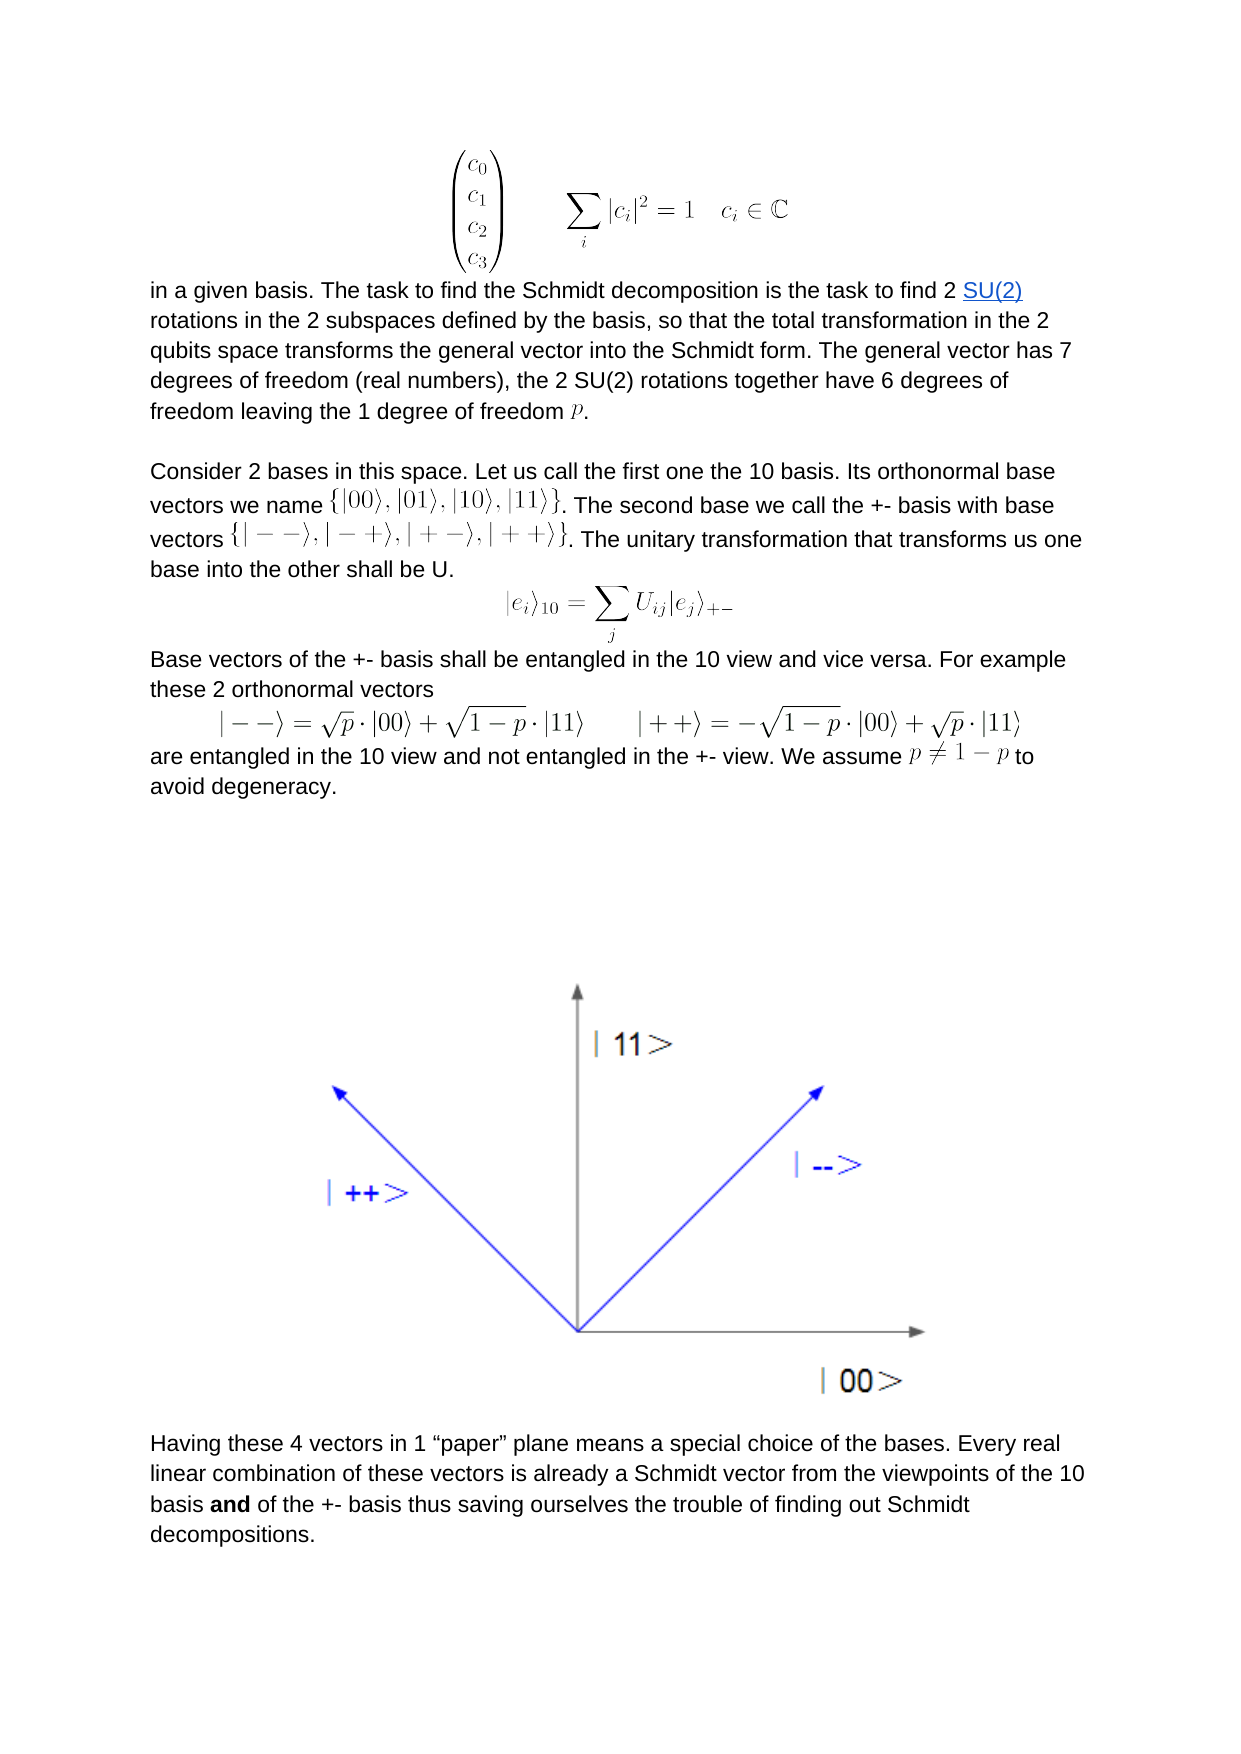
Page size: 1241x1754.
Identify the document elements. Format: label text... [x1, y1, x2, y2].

picture [908, 741, 1009, 765]
picture [570, 404, 583, 419]
picture [452, 150, 788, 273]
text Having these 4 vectors in 1 “paper” plane means a special choice of the bases. Every real linear combination of these vectors is already a Schmidt vector from the viewpoints of the 10 basis and of the +- basis thus saving ourselves the trouble of finding out Schmidt decompositions. [150, 1430, 1090, 1547]
picture [329, 488, 561, 514]
picture [230, 522, 568, 547]
picture [287, 954, 953, 1427]
text are entangled in the 10 view and not entangled in the +- view. We assume to avoid degeneracy. [150, 742, 1090, 799]
picture [221, 706, 1019, 738]
picture [507, 586, 733, 643]
text Consider 2 bases in this space. Let us call the first one the 10 basis. Its orthonormal base vectors we name . The second base we call the +- basis with base vectors . The unitary transformation that transforms us one base into the other shall be U. [150, 458, 1090, 582]
text Base vectors of the +- basis shall be entangled in the 10 view and vice versa. For example these 2 orthonormal vectors [150, 646, 1090, 703]
text in a given basis. The task to find the Schmidt decomposition is the task to find 2 SU(2) rotations in the 2 subspaces defined by the basis, so that the total transformation in the 2 qubits space transforms the general vector into the Schmidt form. The general vector has 7 degrees of freedom (real numbers), the 2 SU(2) rotations together have 6 degrees of freedom leaving the 1 degree of freedom . [150, 277, 1090, 424]
